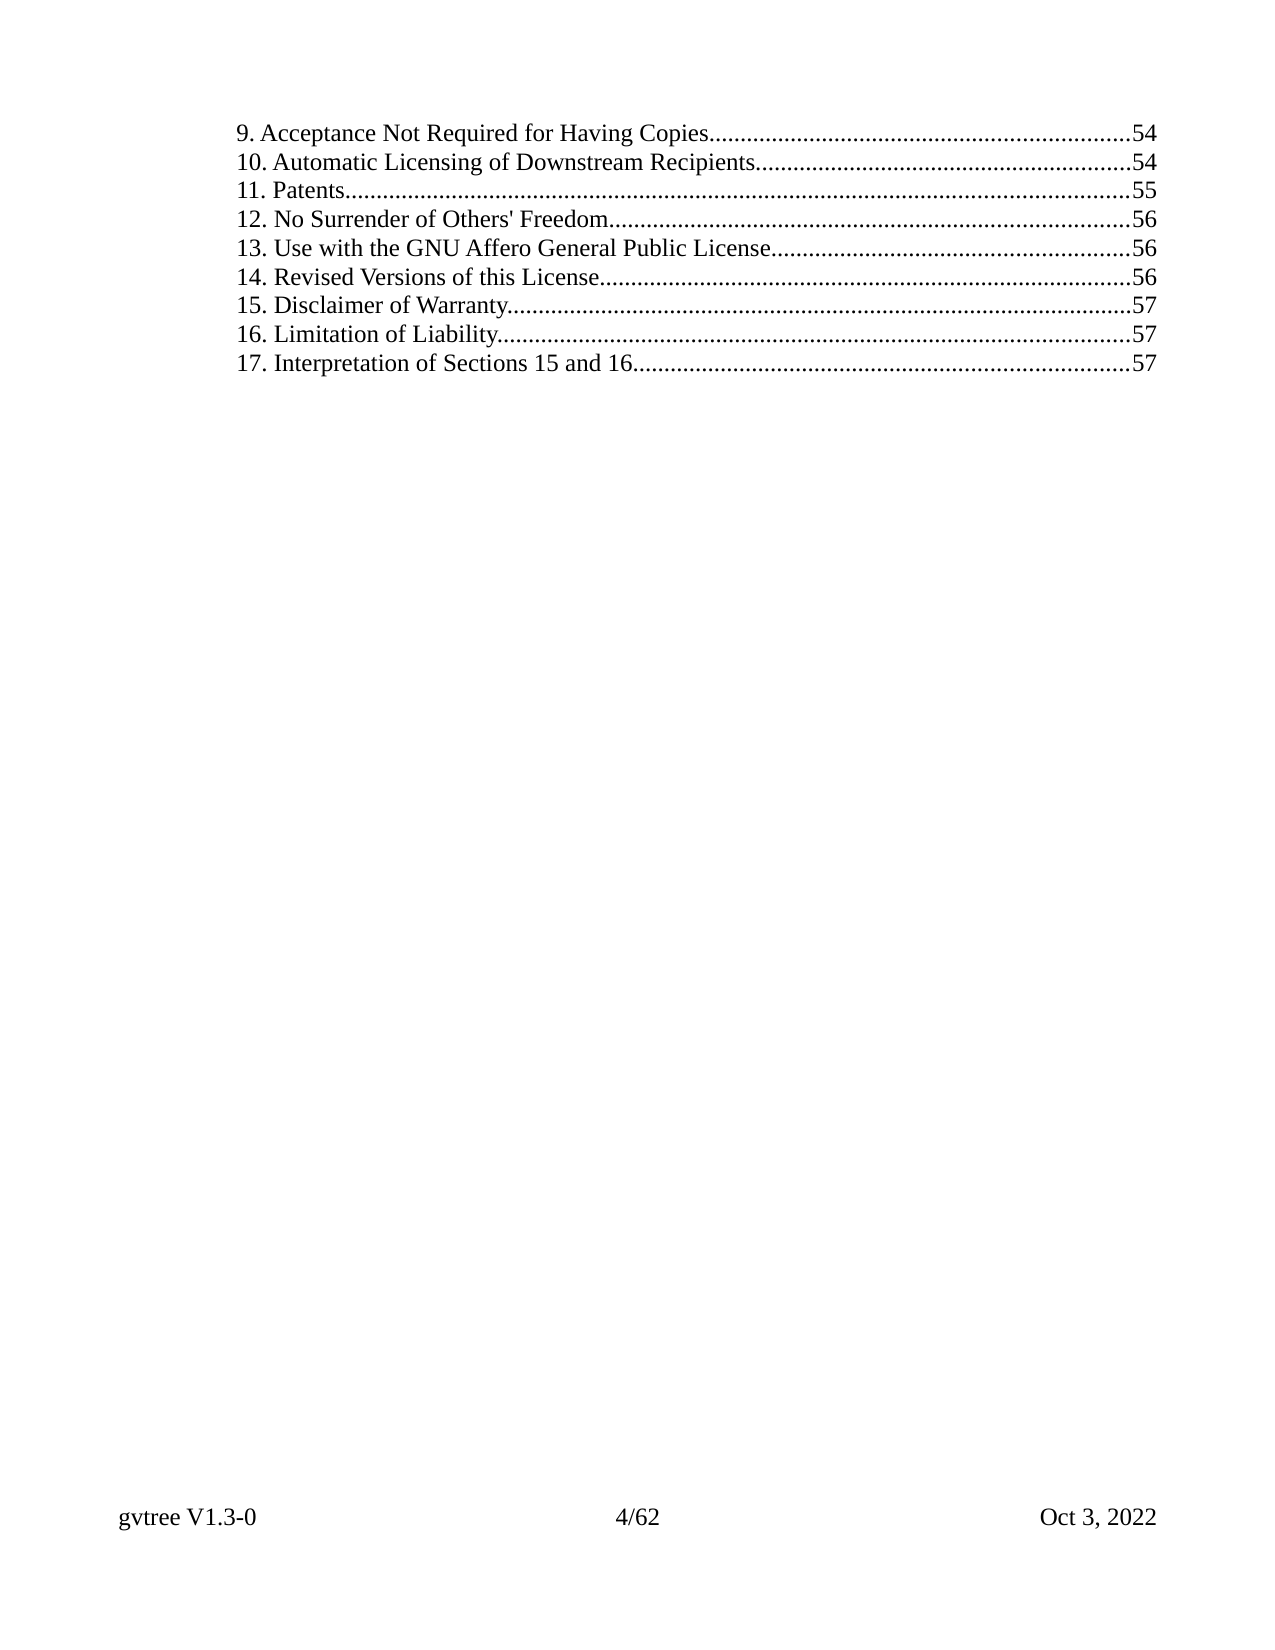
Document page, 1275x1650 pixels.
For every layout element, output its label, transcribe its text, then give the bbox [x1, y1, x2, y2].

text 16. Limitation of Liability. 57 [236, 319, 1157, 348]
text 10. Automatic Licensing of Downstream Recipients. 54 [236, 147, 1157, 176]
text 15. Disclaimer of Warranty. 57 [236, 291, 1157, 319]
text 14. Revised Versions of this License. 56 [236, 262, 1157, 291]
text 13. Use with the GNU Affero General Public License. 56 [236, 233, 1157, 262]
text 9. Acceptance Not Required for Having Copies. 54 [236, 118, 1157, 147]
text 11. Patents. 55 [236, 176, 1157, 204]
text 12. No Surrender of Others' Freedom. 56 [236, 204, 1157, 233]
text 17. Interpretation of Sections 15 and 16. 57 [236, 348, 1157, 377]
